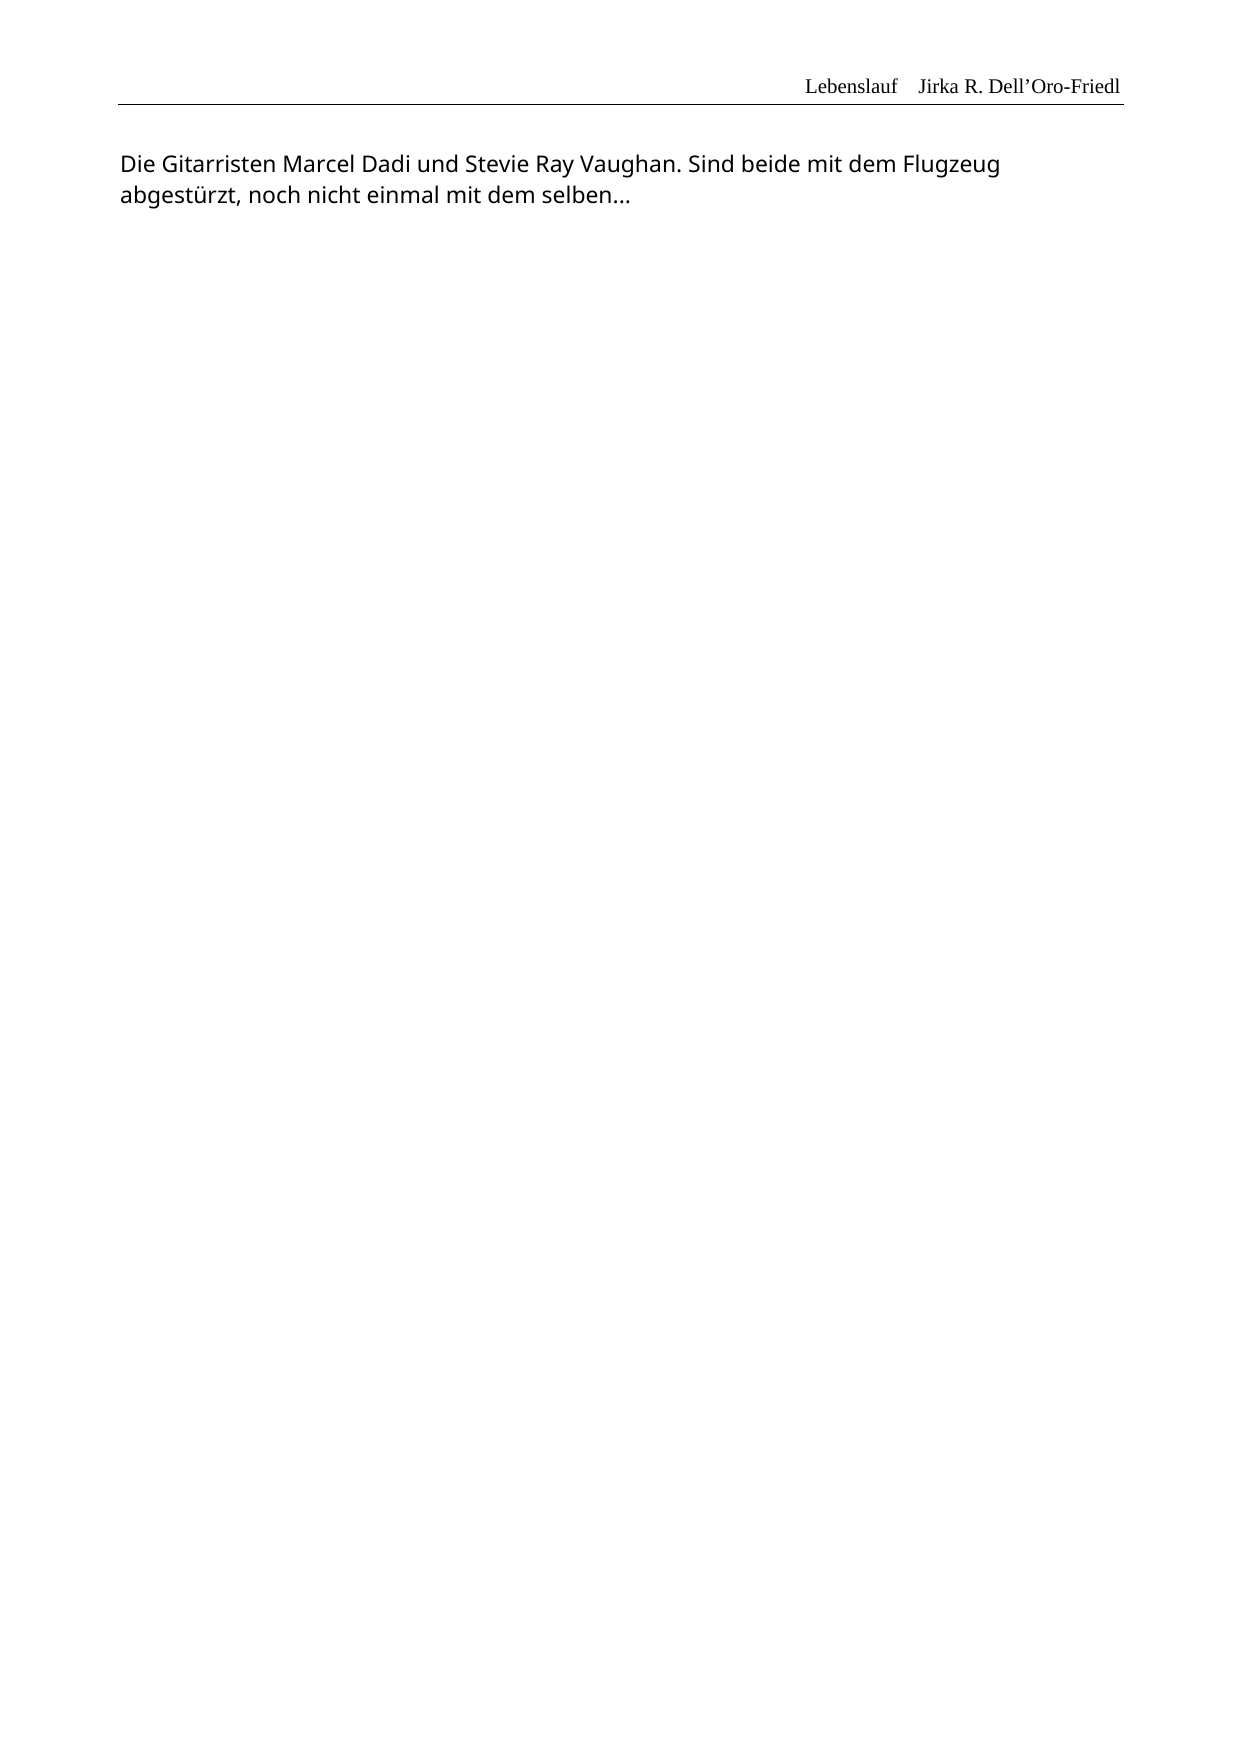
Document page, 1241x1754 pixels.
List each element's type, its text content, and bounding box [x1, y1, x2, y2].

text Die Gitarristen Marcel Dadi und Stevie Ray Vaughan. Sind beide mit dem Flugzeug abgestürzt, noch nicht einmal mit dem selben... [120, 148, 1120, 210]
